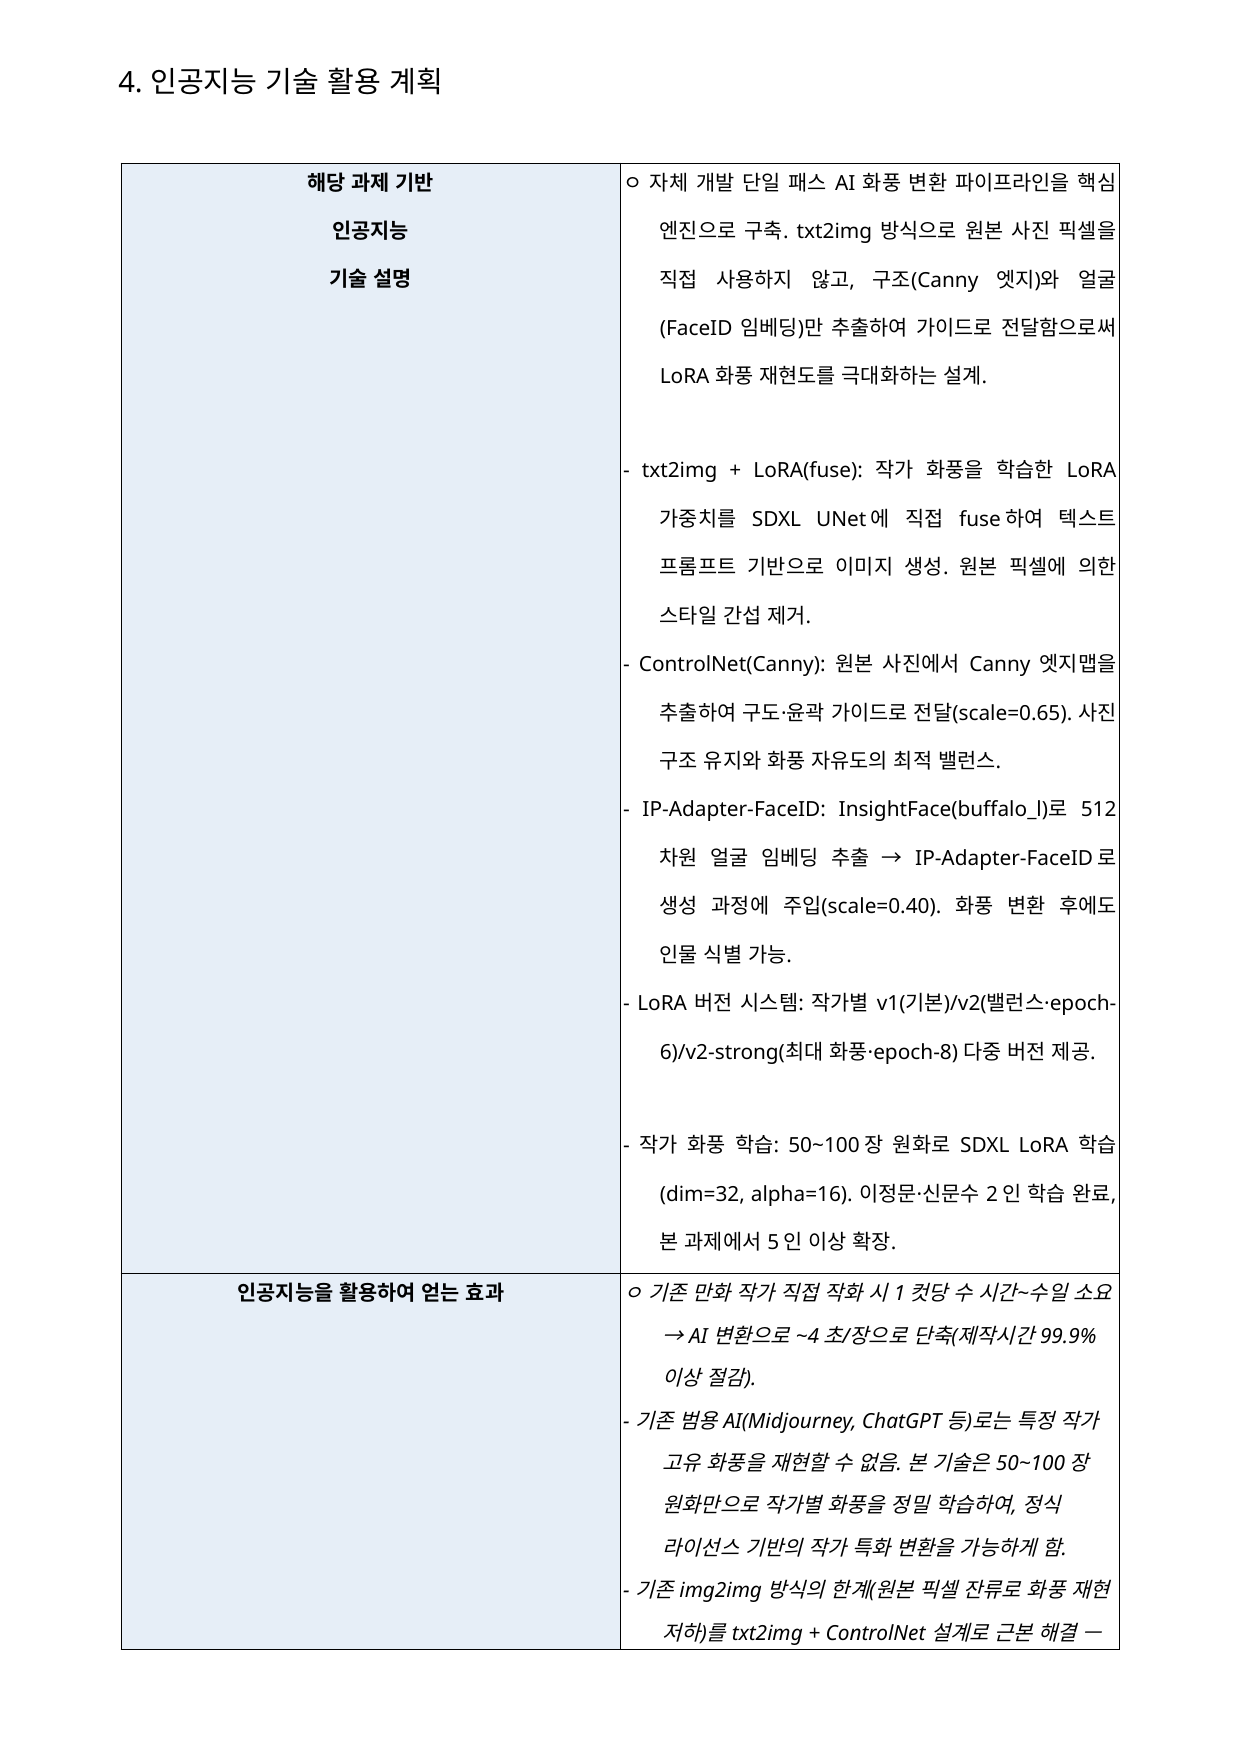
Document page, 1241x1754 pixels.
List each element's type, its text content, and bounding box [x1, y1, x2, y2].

text 4. 인공지능 기술 활용 계획 [118, 59, 1122, 101]
table_cell ㅇ 기존 만화 작가 직접 작화 시 1컷당 수 시간~수일 소요 → AI 변환으로 ~4초/장으로 단축(제작시간 99.9% 이상 절감). - 기존 범용 AI(Midjourney, ChatGPT 등)로는 특정 작가 고유 화풍을 재현할 수 없음. 본 기술은 50~100장 원화만으로 작가별 화풍을 정밀 학습하여, 정식 라이선스 기반의 작가 특화 변환을 가능하게 함. - 기존 img2img 방식의 한계(원본 픽셀 잔류로 화풍 재현 저하)를 txt2img + ControlNet 설계로 근본 해결 — [621, 1274, 1119, 1649]
table_header ㅇ 자체 개발 단일 패스 AI 화풍 변환 파이프라인을 핵심 엔진으로 구축. txt2img 방식으로 원본 사진 픽셀을 직접 사용하지 않고, 구조(Canny 엣지)와 얼굴(FaceID 임베딩)만 추출하여 가이드로 전달함으로써 LoRA 화풍 재현도를 극대화하는 설계. - txt2img + LoRA(fuse): 작가 화풍을 학습한 LoRA 가중치를 SDXL UNet에 직접 fuse하여 텍스트 프롬프트 기반으로 이미지 생성. 원본 픽셀에 의한 스타일 간섭 제거. - ControlNet(Canny): 원본 사진에서 Canny 엣지맵을 추출하여 구도·윤곽 가이드로 전달(scale=0.65). 사진 구조 유지와 화풍 자유도의 최적 밸런스. - IP-Adapter-FaceID: InsightFace(buffalo_l)로 512차원 얼굴 임베딩 추출 → IP-Adapter-FaceID로 생성 과정에 주입(scale=0.40). 화풍 변환 후에도 인물 식별 가능. - LoRA 버전 시스템: 작가별 v1(기본)/v2(밸런스·epoch-6)/v2-strong(최대 화풍·epoch-8) 다중 버전 제공. - 작가 화풍 학습: 50~100장 원화로 SDXL LoRA 학습(dim=32, alpha=16). 이정문·신문수 2인 학습 완료, 본 과제에서 5인 이상 확장. [621, 164, 1119, 1273]
table_cell 인공지능을 활용하여 얻는 효과 [122, 1274, 620, 1649]
table_header 해당 과제 기반 인공지능 기술 설명 [122, 164, 620, 1273]
